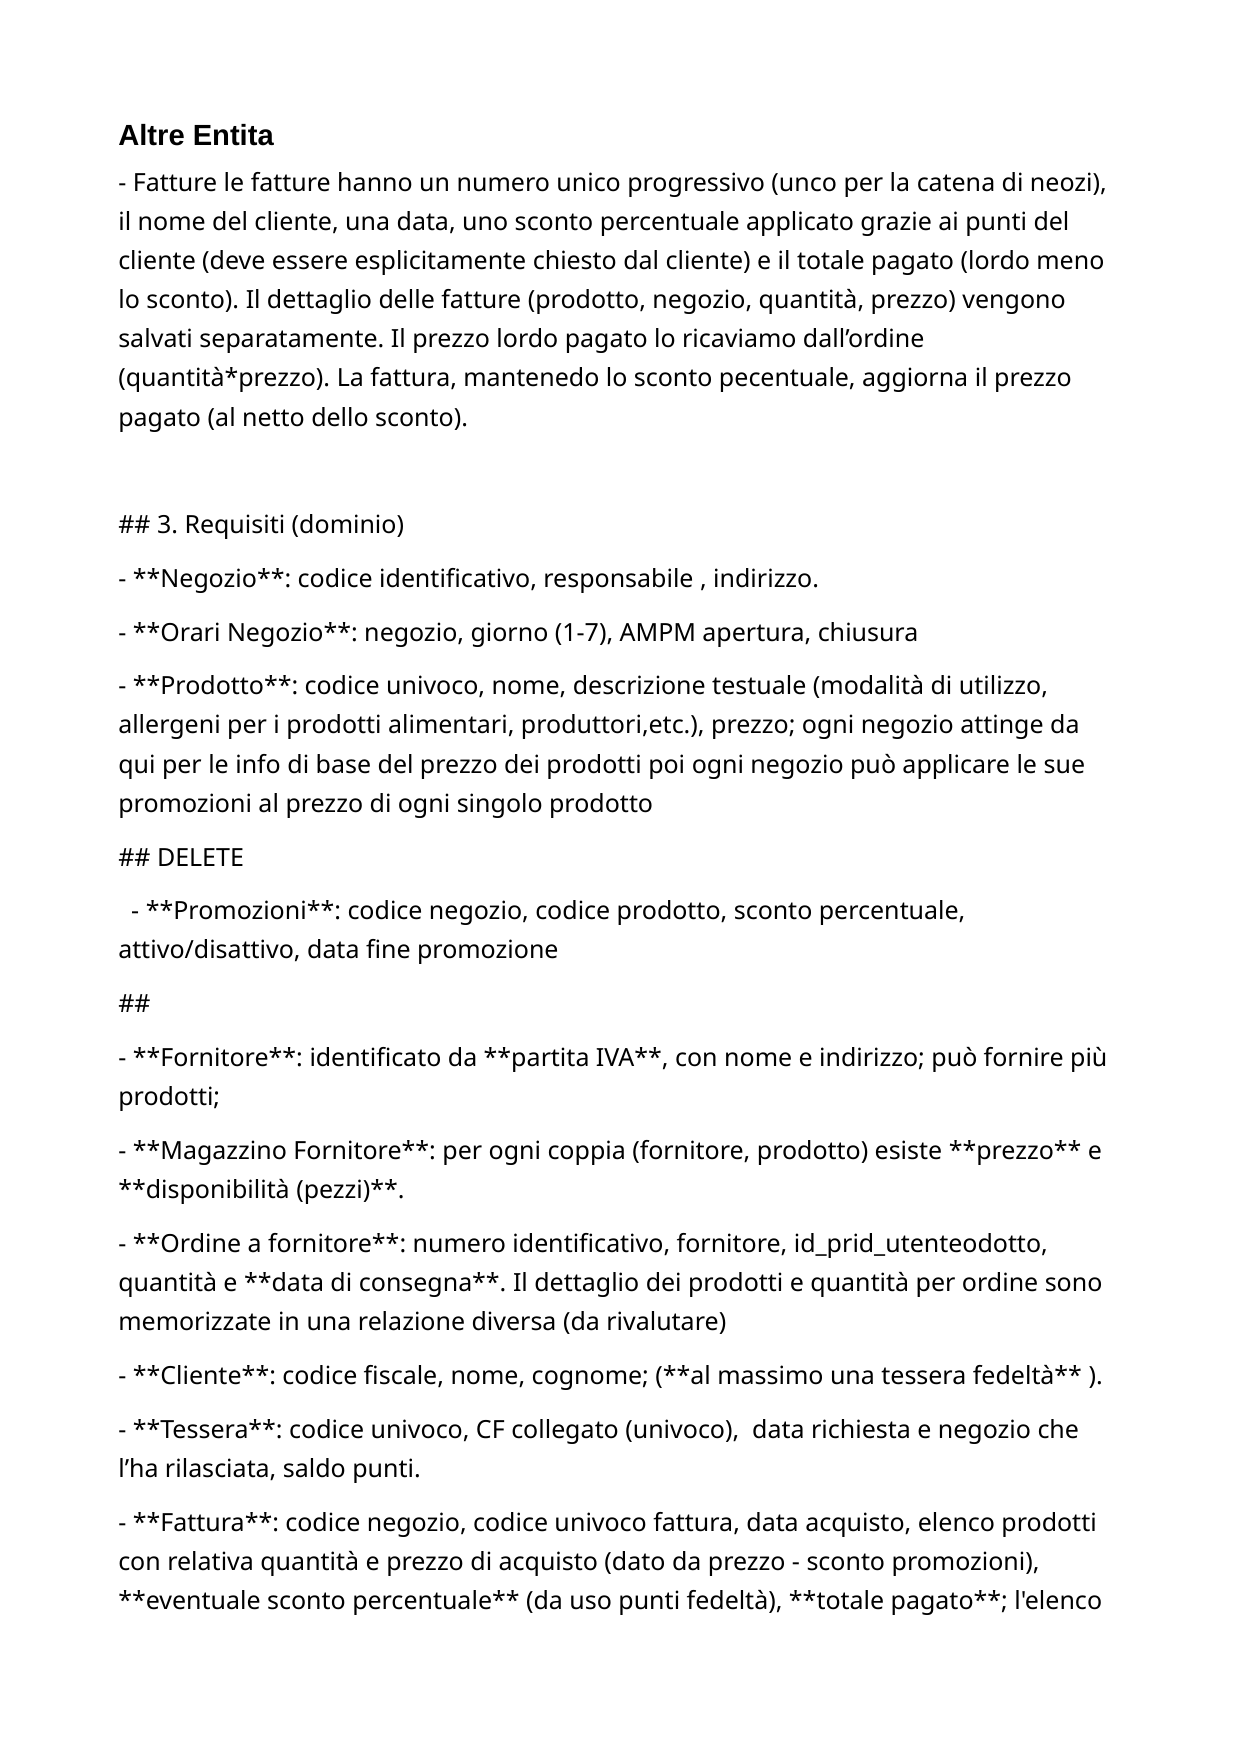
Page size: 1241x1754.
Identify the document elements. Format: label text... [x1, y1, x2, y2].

text ## 3. Requisiti (dominio) [118, 507, 1122, 541]
text - **Magazzino Fornitore**: per ogni coppia (fornitore, prodotto) esiste **prezzo** e **disponibilità (pezzi)**. [118, 1132, 1122, 1206]
text - **Tessera**: codice univoco, CF collegato (univoco), data richiesta e negozio che l’ha rilasciata, saldo punti. [118, 1411, 1122, 1484]
text - **Negozio**: codice identificativo, responsabile , indirizzo. [118, 560, 1122, 594]
text - **Prodotto**: codice univoco, nome, descrizione testuale (modalità di utilizzo, allergeni per i prodotti alimentari, produttori,etc.), prezzo; ogni negozio attinge da qui per le info di base del prezzo dei prodotti poi ogni negozio può applicare le sue promozioni al prezzo di ogni singolo prodotto [118, 668, 1122, 819]
text - **Cliente**: codice fiscale, nome, cognome; (**al massimo una tessera fedeltà** ). [118, 1357, 1122, 1392]
text ## DELETE [118, 839, 1122, 873]
text - Fatture le fatture hanno un numero unico progressivo (unco per la catena di neozi), il nome del cliente, una data, uno sconto percentuale applicato grazie ai punti del cliente (deve essere esplicitamente chiesto dal cliente) e il totale pagato (lordo meno lo sconto). Il dettaglio delle fatture (prodotto, negozio, quantità, prezzo) vengono salvati separatamente. Il prezzo lordo pagato lo ricaviamo dall’ordine (quantità*prezzo). La fattura, mantenedo lo sconto pecentuale, aggiorna il prezzo pagato (al netto dello sconto). [118, 164, 1122, 433]
subtitle Altre Entita [118, 118, 1122, 152]
text - **Orari Negozio**: negozio, giorno (1-7), AMPM apertura, chiusura [118, 614, 1122, 648]
text - **Promozioni**: codice negozio, codice prodotto, sconto percentuale, attivo/disattivo, data fine promozione [118, 893, 1122, 966]
text - **Fornitore**: identificato da **partita IVA**, con nome e indirizzo; può fornire più prodotti; [118, 1039, 1122, 1113]
text - **Fattura**: codice negozio, codice univoco fattura, data acquisto, elenco prodotti con relativa quantità e prezzo di acquisto (dato da prezzo - sconto promozioni), **eventuale sconto percentuale** (da uso punti fedeltà), **totale pagato**; l'elenco [118, 1504, 1122, 1617]
text - **Ordine a fornitore**: numero identificativo, fornitore, id_prid_utenteodotto, quantità e **data di consegna**. Il dettaglio dei prodotti e quantità per ordine sono memorizzate in una relazione diversa (da rivalutare) [118, 1225, 1122, 1338]
text ## [118, 986, 1122, 1020]
